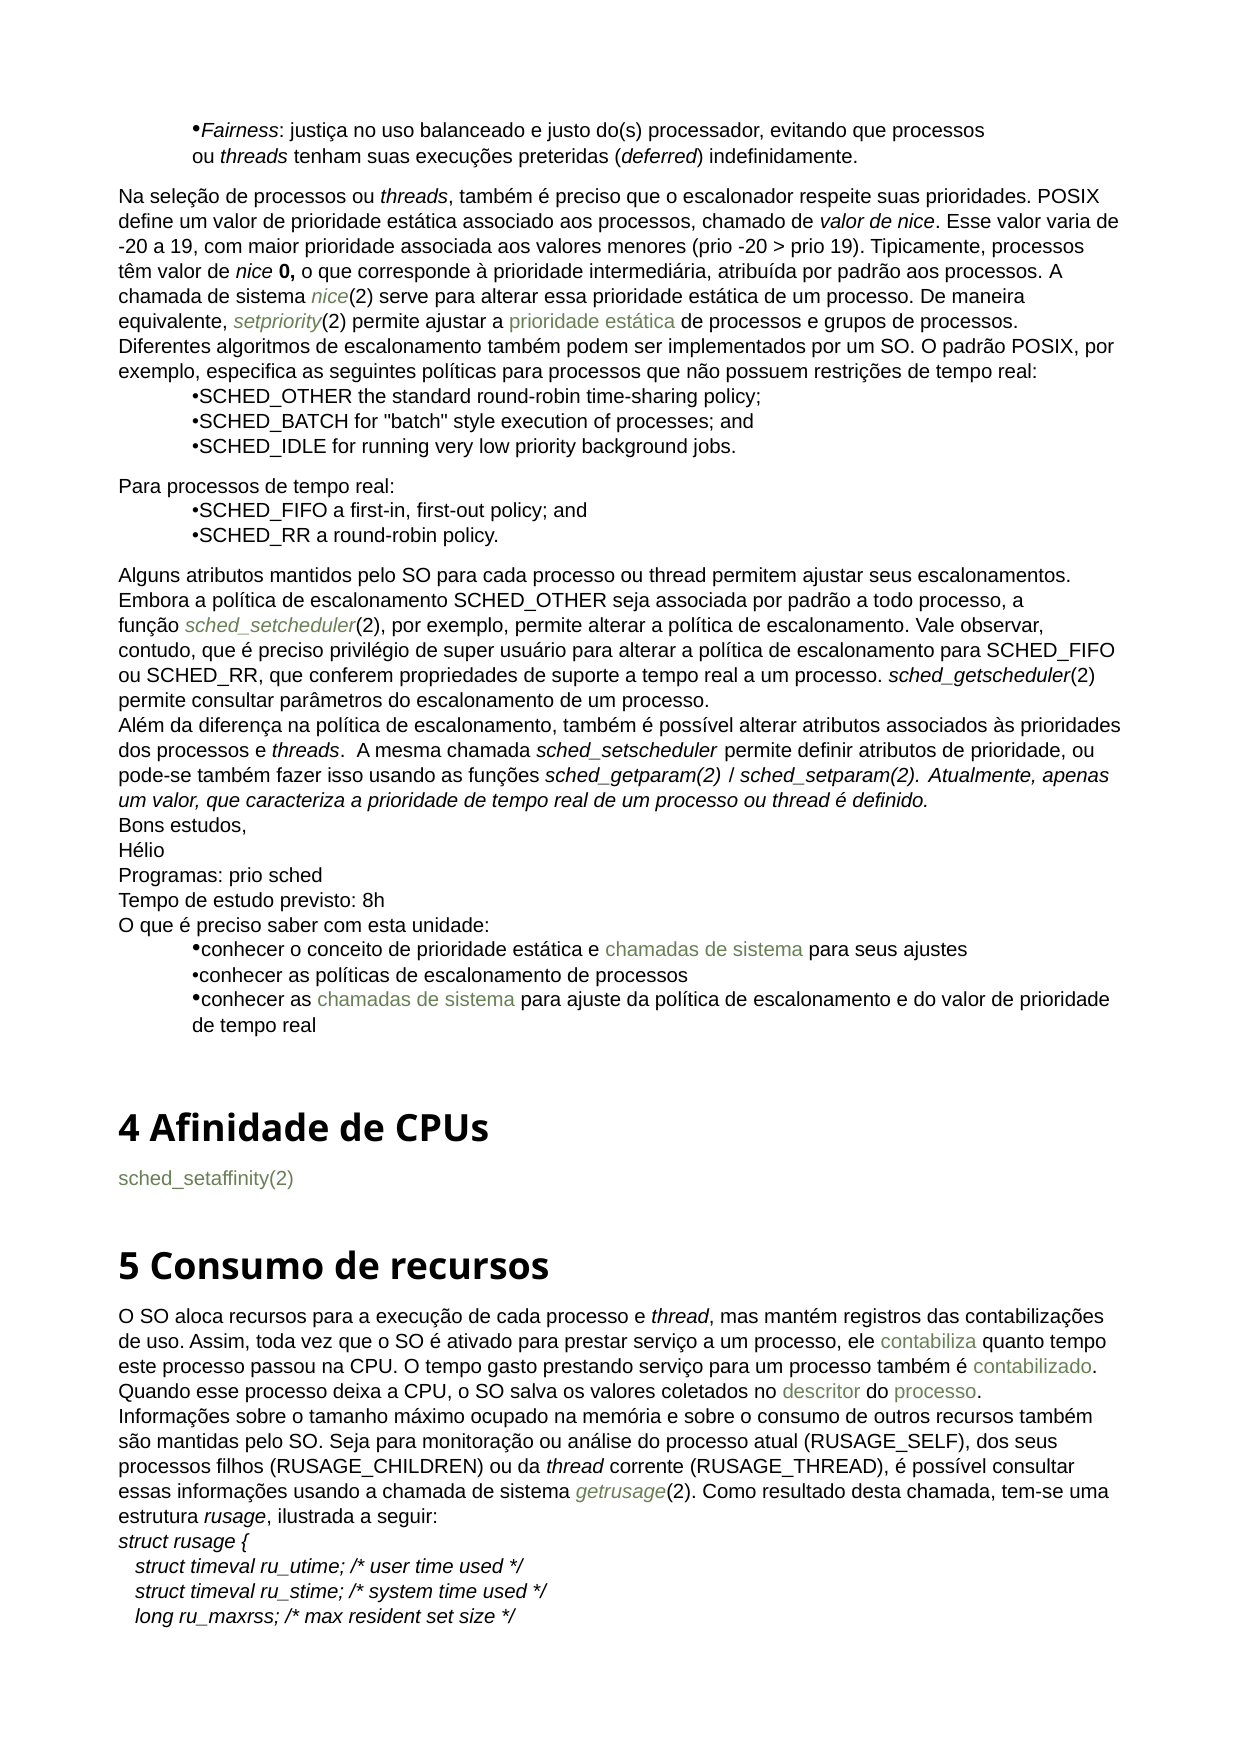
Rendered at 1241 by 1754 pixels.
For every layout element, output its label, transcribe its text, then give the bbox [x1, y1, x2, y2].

list SCHED_FIFO a first-in, first-out policy; and [118, 497, 1122, 522]
text sched_setaffinity(2) [118, 1164, 1122, 1189]
text Na seleção de processos ou threads, também é preciso que o escalonador respeite suas prioridades. POSIX define um valor de prioridade estática associado aos processos, chamado de valor de nice. Esse valor varia de -20 a 19, com maior prioridade associada aos valores menores (prio -20 > prio 19). Tipicamente, processos têm valor de nice 0, o que corresponde à prioridade intermediária, atribuída por padrão aos processos. A chamada de sistema nice(2) serve para alterar essa prioridade estática de um processo. De maneira equivalente, setpriority(2) permite ajustar a prioridade estática de processos e grupos de processos. [118, 183, 1122, 333]
list conhecer o conceito de prioridade estática e chamadas de sistema para seus ajustes [118, 937, 1122, 962]
text Tempo de estudo previsto: 8h [118, 887, 1122, 912]
text struct rusage { struct timeval ru_utime; /* user time used */ struct timeval ru_stime; /* system time used */ long ru_maxrss; /* max resident set size */ [118, 1528, 1122, 1628]
list SCHED_OTHER the standard round-robin time-sharing policy; [118, 383, 1122, 408]
list SCHED_BATCH for "batch" style execution of processes; and [118, 408, 1122, 433]
list SCHED_IDLE for running very low priority background jobs. [118, 433, 1122, 458]
text Para processos de tempo real: [118, 472, 1122, 497]
text Além da diferença na política de escalonamento, também é possível alterar atributos associados às prioridades dos processos e threads. A mesma chamada sched_setscheduler permite definir atributos de prioridade, ou pode-se também fazer isso usando as funções sched_getparam(2) / sched_setparam(2). Atualmente, apenas um valor, que caracteriza a prioridade de tempo real de um processo ou thread é definido. [118, 712, 1122, 812]
text Programas: prio sched [118, 862, 1122, 887]
list Fairness: justiça no uso balanceado e justo do(s) processador, evitando que processos ou threads tenham suas execuções preteridas (deferred) indefinidamente. [118, 118, 1122, 168]
text O SO aloca recursos para a execução de cada processo e thread, mas mantém registros das contabilizações de uso. Assim, toda vez que o SO é ativado para prestar serviço a um processo, ele contabiliza quanto tempo este processo passou na CPU. O tempo gasto prestando serviço para um processo também é contabilizado. Quando esse processo deixa a CPU, o SO salva os valores coletados no descritor do processo. [118, 1303, 1122, 1403]
text Hélio [118, 837, 1122, 862]
list conhecer as políticas de escalonamento de processos [118, 962, 1122, 987]
text Alguns atributos mantidos pelo SO para cada processo ou thread permitem ajustar seus escalonamentos. Embora a política de escalonamento SCHED_OTHER seja associada por padrão a todo processo, a função sched_setcheduler(2), por exemplo, permite alterar a política de escalonamento. Vale observar, contudo, que é preciso privilégio de super usuário para alterar a política de escalonamento para SCHED_FIFO ou SCHED_RR, que conferem propriedades de suporte a tempo real a um processo. sched_getscheduler(2) permite consultar parâmetros do escalonamento de um processo. [118, 562, 1122, 712]
text Diferentes algoritmos de escalonamento também podem ser implementados por um SO. O padrão POSIX, por exemplo, especifica as seguintes políticas para processos que não possuem restrições de tempo real: [118, 333, 1122, 383]
text Informações sobre o tamanho máximo ocupado na memória e sobre o consumo de outros recursos também são mantidas pelo SO. Seja para monitoração ou análise do processo atual (RUSAGE_SELF), dos seus processos filhos (RUSAGE_CHILDREN) ou da thread corrente (RUSAGE_THREAD), é possível consultar essas informações usando a chamada de sistema getrusage(2). Como resultado desta chamada, tem-se uma estrutura rusage, ilustrada a seguir: [118, 1403, 1122, 1528]
text O que é preciso saber com esta unidade: [118, 912, 1122, 937]
subtitle 5 Consumo de recursos [118, 1239, 1122, 1290]
list SCHED_RR a round-robin policy. [118, 522, 1122, 547]
list conhecer as chamadas de sistema para ajuste da política de escalonamento e do valor de prioridade de tempo real [118, 987, 1122, 1037]
text Bons estudos, [118, 812, 1122, 837]
subtitle 4 Afinidade de CPUs [118, 1101, 1122, 1152]
